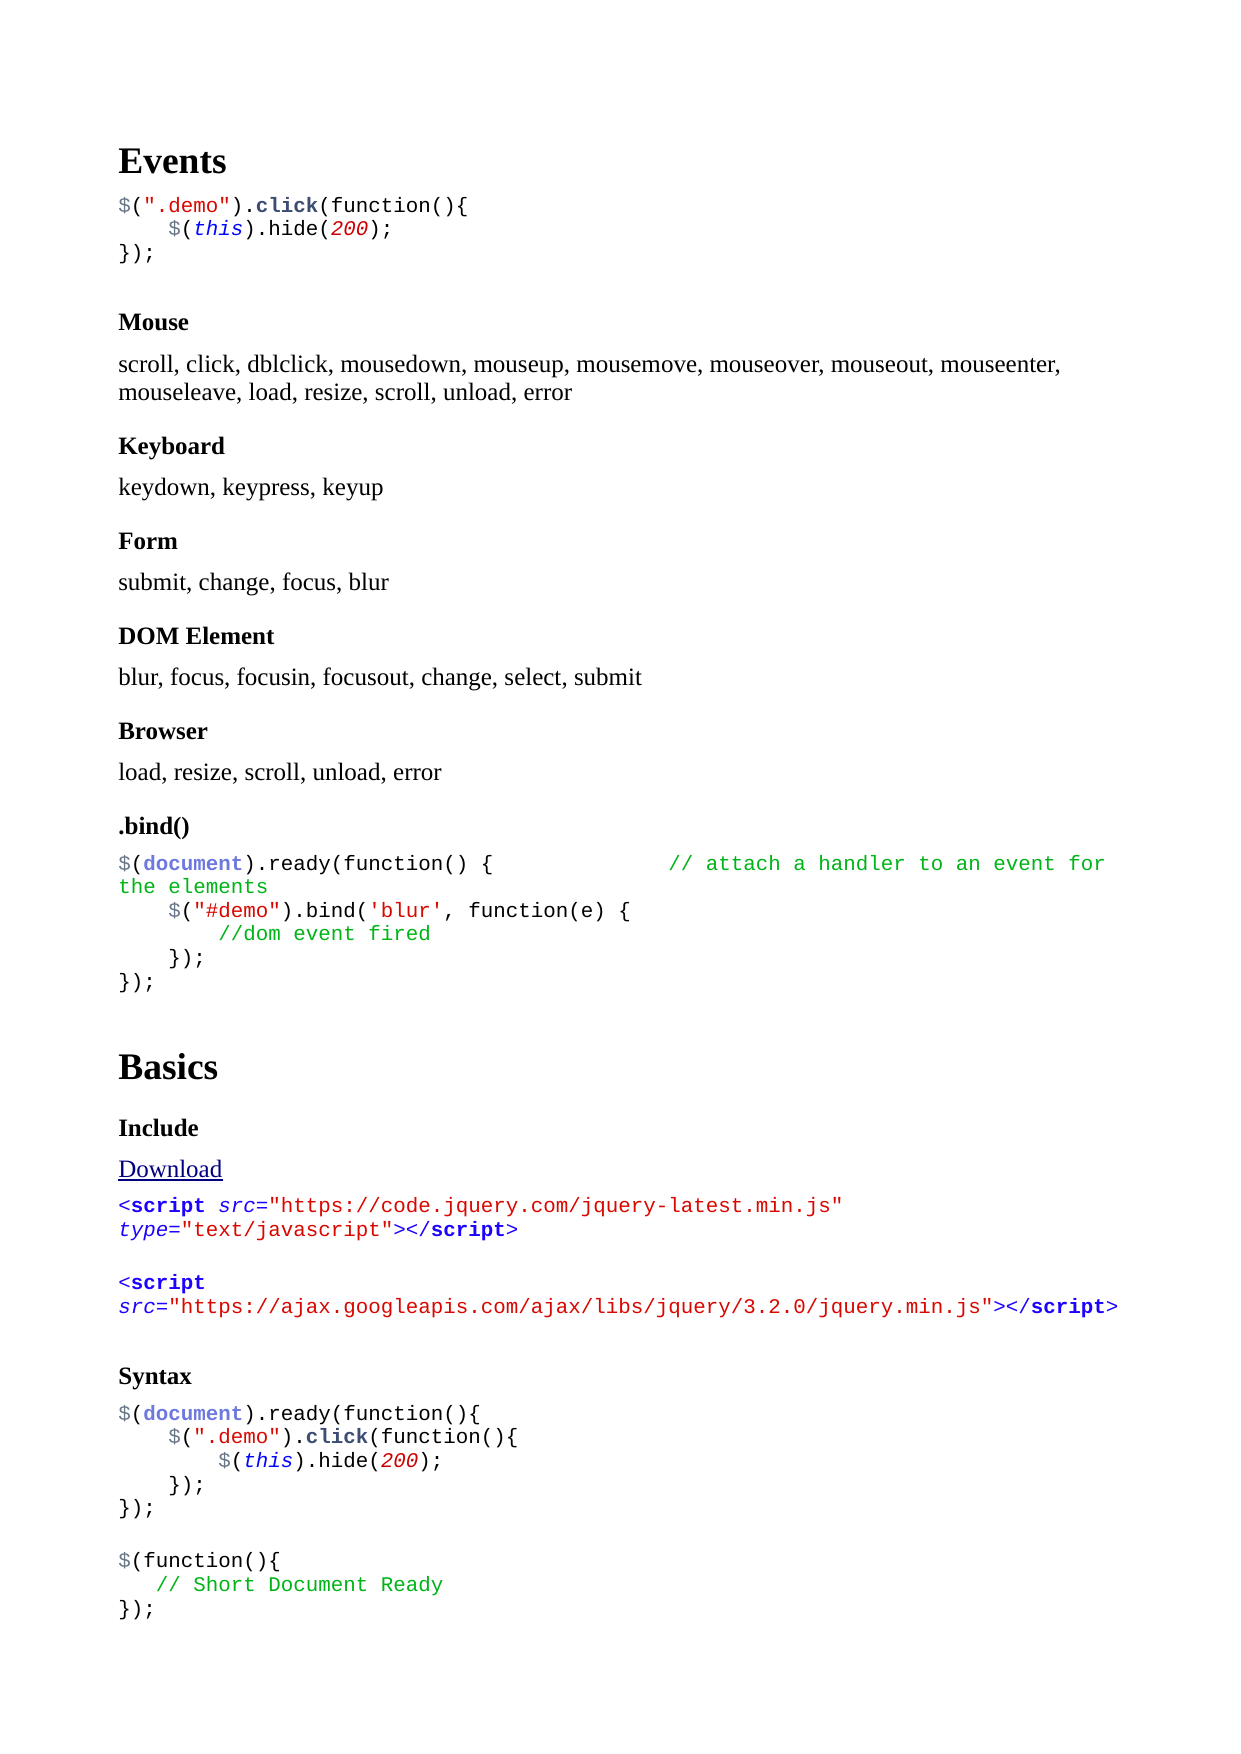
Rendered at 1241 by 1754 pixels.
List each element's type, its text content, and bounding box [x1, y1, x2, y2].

subtitle Keyboard [118, 431, 1122, 460]
text Download [118, 1154, 1122, 1183]
text $(document).ready(function() { // attach a handler to an event for the elements [118, 852, 1122, 900]
text }); [118, 1598, 1122, 1621]
subtitle Form [118, 526, 1122, 555]
text $(".demo").click(function(){ [118, 194, 1122, 218]
text load, resize, scroll, unload, error [118, 757, 1122, 786]
text blur, focus, focusin, focusout, change, select, submit [118, 662, 1122, 691]
text }); [118, 1473, 1122, 1497]
text }); [118, 242, 1122, 266]
subtitle Basics [118, 1045, 1122, 1088]
text keydown, keypress, keyup [118, 472, 1122, 501]
text //dom event fired [118, 923, 1122, 947]
text $(this).hide(200); [118, 218, 1122, 242]
text $(document).ready(function(){ [118, 1403, 1122, 1426]
text }); [118, 947, 1122, 971]
text $("#demo").bind('blur', function(e) { [118, 900, 1122, 923]
text $(function(){ [118, 1550, 1122, 1574]
subtitle DOM Element [118, 621, 1122, 650]
text }); [118, 1497, 1122, 1521]
subtitle Include [118, 1113, 1122, 1142]
text $(".demo").click(function(){ [118, 1426, 1122, 1450]
subtitle Events [118, 139, 1122, 182]
text submit, change, focus, blur [118, 567, 1122, 596]
text <script src="https://code.jquery.com/jquery-latest.min.js" type="text/javascript"></script> [118, 1195, 1122, 1243]
subtitle Mouse [118, 307, 1122, 336]
text <script src="https://ajax.googleapis.com/ajax/libs/jquery/3.2.0/jquery.min.js"></script> [118, 1272, 1122, 1319]
subtitle .bind() [118, 811, 1122, 840]
subtitle Browser [118, 716, 1122, 745]
text $(this).hide(200); [118, 1450, 1122, 1473]
text }); [118, 971, 1122, 994]
subtitle Syntax [118, 1361, 1122, 1390]
text scroll, click, dblclick, mousedown, mouseup, mousemove, mouseover, mouseout, mouseenter, mouseleave, load, resize, scroll, unload, error [118, 349, 1122, 406]
text // Short Document Ready [118, 1574, 1122, 1598]
